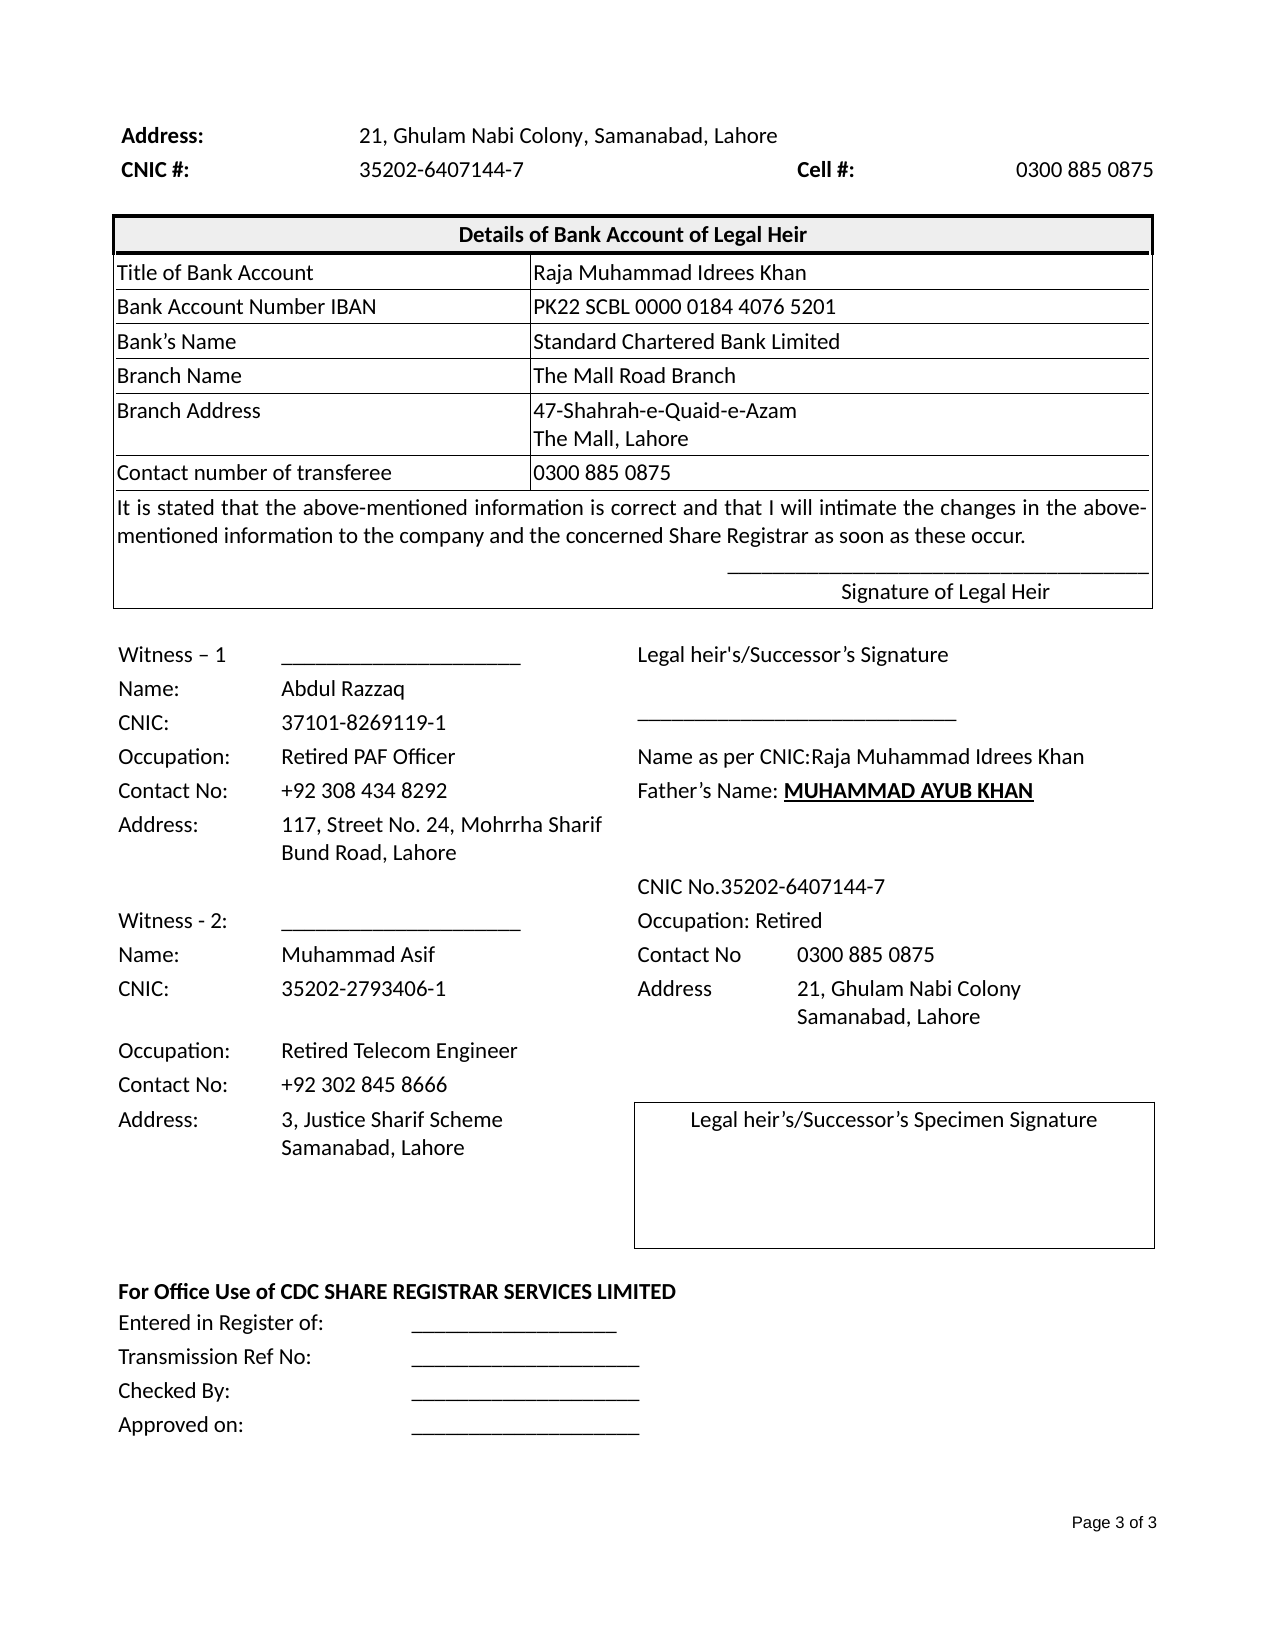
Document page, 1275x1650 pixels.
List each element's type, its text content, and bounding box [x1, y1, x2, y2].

table_header _____________________ [278, 637, 634, 671]
table_cell +92 308 434 8292 [278, 773, 634, 807]
table_cell Title of Bank Account [114, 251, 530, 289]
table_cell +92 302 845 8666 [278, 1068, 634, 1102]
table_header Details of Bank Account of Legal Heir [115, 218, 1151, 251]
table_cell Name as per CNIC:Raja Muhammad Idrees Khan [635, 739, 1154, 773]
table_cell [115, 869, 278, 903]
table_cell Occupation: Retired [635, 903, 1154, 937]
table_cell Approved on: [115, 1407, 408, 1441]
table_header __________________ [409, 1305, 1154, 1339]
table_cell Witness - 2: [115, 903, 278, 937]
table_cell Contact No: [115, 1068, 278, 1102]
table_cell Raja Muhammad Idrees Khan [531, 251, 1152, 289]
table_cell Muhammad Asif [278, 937, 634, 971]
table_cell PK22 SCBL 0000 0184 4076 5201 [531, 289, 1152, 323]
table_cell Name: [115, 937, 278, 971]
text For Office Use of CDC SHARE REGISTRAR SERVICES LIMITED [118, 1277, 1157, 1305]
table_cell Bank Account Number IBAN [114, 289, 530, 323]
table_cell Address: [115, 807, 278, 869]
table_header Witness – 1 [115, 637, 278, 671]
table_cell Retired Telecom Engineer [278, 1034, 634, 1067]
table_cell 0300 885 0875 [531, 455, 1152, 489]
table_cell [635, 1034, 794, 1067]
table_cell Contact No [635, 937, 794, 971]
table_cell [794, 1034, 1154, 1102]
table_cell Address [635, 971, 794, 1033]
table_cell CNIC: [115, 705, 278, 739]
table_cell CNIC No.35202-6407144-7 [635, 869, 1154, 903]
table_cell 117, Street No. 24, Mohrrha Sharif Bund Road, Lahore [278, 807, 634, 869]
table_cell 35202-6407144-7 [356, 152, 794, 186]
table_cell Transmission Ref No: [115, 1339, 408, 1373]
table_cell Bank’s Name [114, 323, 530, 358]
table_cell The Mall Road Branch [531, 358, 1152, 392]
table_cell Occupation: [115, 1034, 278, 1067]
table_cell Contact No: [115, 773, 278, 807]
table_cell _____________________ [278, 903, 634, 937]
table_cell ____________________ [409, 1339, 1154, 1373]
table_cell Branch Name [114, 358, 530, 392]
table_cell 37101-8269119-1 [278, 705, 634, 739]
table_cell Abdul Razzaq [278, 671, 634, 705]
table_cell 3, Justice Sharif Scheme Samanabad, Lahore [278, 1102, 634, 1248]
table_cell 21, Ghulam Nabi Colony, Samanabad, Lahore [356, 118, 1157, 152]
table_cell Legal heir’s/Successor’s Specimen Signature [635, 1103, 1154, 1248]
table_cell ____________________ [409, 1407, 1154, 1441]
table_cell Occupation: [115, 739, 278, 773]
table_cell 0300 885 0875 [957, 152, 1157, 186]
table_cell Father’s Name: MUHAMMAD AYUB KHAN [635, 773, 1154, 869]
table_cell [635, 1068, 794, 1102]
table_cell Address: [115, 1102, 278, 1248]
table_cell Cell #: [794, 152, 957, 186]
table_cell ____________________ [409, 1373, 1154, 1407]
table_header Entered in Register of: [115, 1305, 408, 1339]
table_cell Branch Address [114, 393, 530, 455]
table_cell 21, Ghulam Nabi Colony Samanabad, Lahore [794, 971, 1154, 1033]
table_cell CNIC #: [118, 152, 356, 186]
table_cell CNIC: [115, 971, 278, 1033]
table_cell 0300 885 0875 [794, 937, 1154, 971]
table_cell Name: [115, 671, 278, 705]
table_cell Contact number of transferee [114, 455, 530, 489]
table_cell 47-Shahrah-e-Quaid-e-Azam The Mall, Lahore [531, 393, 1152, 455]
table_cell It is stated that the above-mentioned information is correct and that I will intimate the changes in the above-mentioned information to the company and the concerned Share Registrar as soon as these occur. _____________________________________ Signature of Legal Heir . [114, 490, 1152, 608]
table_cell Retired PAF Officer [278, 739, 634, 773]
table_header Legal heir's/Successor’s Signature ____________________________ [635, 637, 1154, 739]
table_cell [278, 869, 634, 903]
table_cell Address: [118, 118, 356, 152]
table_cell Checked By: [115, 1373, 408, 1407]
table_cell 35202-2793406-1 [278, 971, 634, 1033]
table_cell Standard Chartered Bank Limited [531, 323, 1152, 358]
